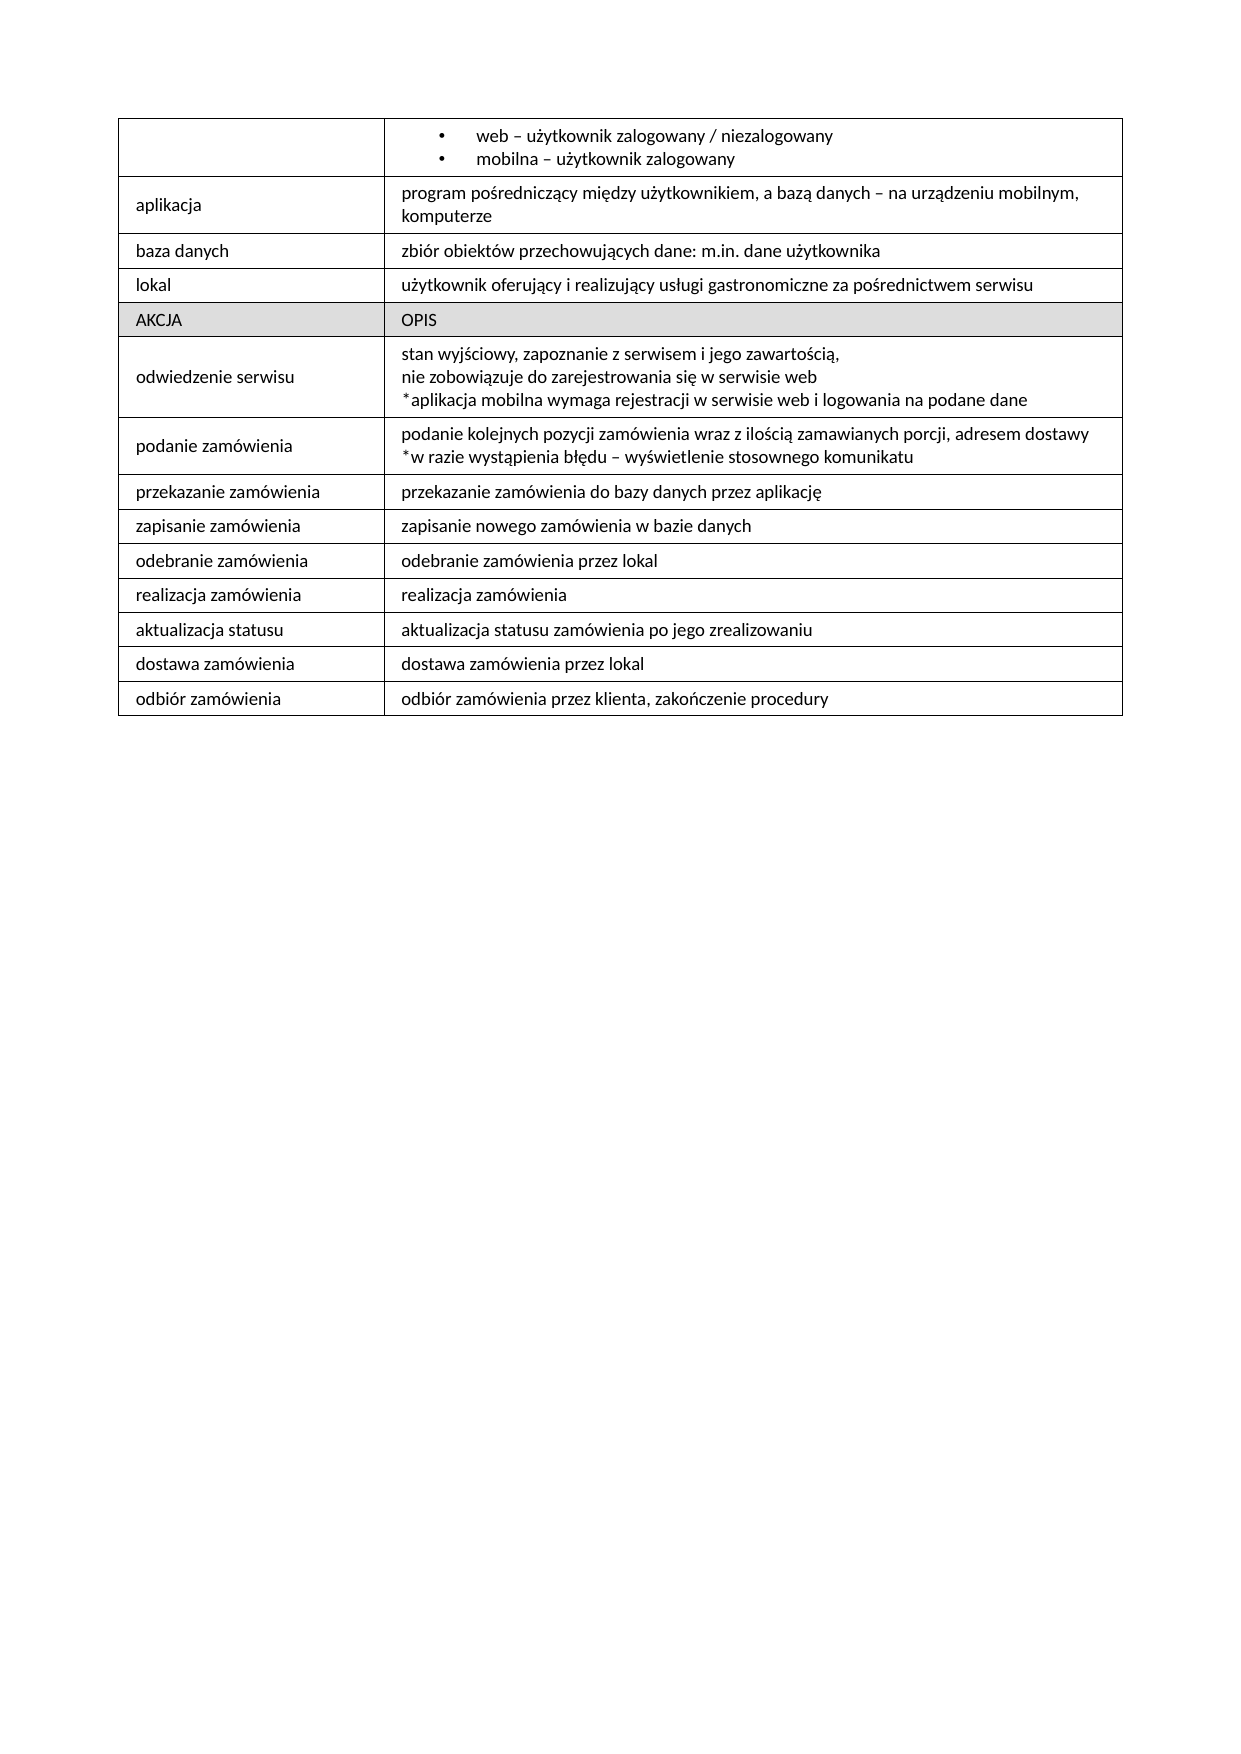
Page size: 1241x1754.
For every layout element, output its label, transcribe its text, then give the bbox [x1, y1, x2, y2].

table_cell AKCJA [119, 303, 384, 336]
table_cell odbiór zamówienia przez klienta, zakończenie procedury [385, 682, 1122, 715]
table_cell odebranie zamówienia przez lokal [385, 544, 1122, 577]
table_cell lokal [119, 269, 384, 302]
table_cell realizacja zamówienia [119, 579, 384, 612]
table_cell realizacja zamówienia [385, 579, 1122, 612]
table_cell aktualizacja statusu zamówienia po jego zrealizowaniu [385, 613, 1122, 646]
table_cell stan wyjściowy, zapoznanie z serwisem i jego zawartością, nie zobowiązuje do zarejestrowania się w serwisie web *aplikacja mobilna wymaga rejestracji w serwisie web i logowania na podane dane [385, 337, 1122, 417]
table_cell OPIS [385, 303, 1122, 336]
table_cell zapisanie zamówienia [119, 510, 384, 543]
table_cell dostawa zamówienia przez lokal [385, 647, 1122, 681]
table_cell użytkownik oferujący i realizujący usługi gastronomiczne za pośrednictwem serwisu [385, 269, 1122, 302]
table_cell odbiór zamówienia [119, 682, 384, 715]
table_cell aplikacja [119, 177, 384, 233]
table_cell zapisanie nowego zamówienia w bazie danych [385, 510, 1122, 543]
table_cell odwiedzenie serwisu [119, 337, 384, 417]
table_cell odebranie zamówienia [119, 544, 384, 577]
table_cell zbiór obiektów przechowujących dane: m.in. dane użytkownika [385, 234, 1122, 267]
table_cell baza danych [119, 234, 384, 267]
table_cell osoba składająca zamówienie za pośrednictwem aplikacj: web – użytkownik zalogowany / niezalogowany mobilna – użytkownik zalogowany [385, 119, 1122, 176]
table_cell [119, 119, 384, 176]
table_cell dostawa zamówienia [119, 647, 384, 681]
table_cell podanie kolejnych pozycji zamówienia wraz z ilością zamawianych porcji, adresem dostawy *w razie wystąpienia błędu – wyświetlenie stosownego komunikatu [385, 418, 1122, 474]
table_cell przekazanie zamówienia do bazy danych przez aplikację [385, 475, 1122, 508]
table_cell program pośredniczący między użytkownikiem, a bazą danych – na urządzeniu mobilnym, komputerze [385, 177, 1122, 233]
table_cell aktualizacja statusu [119, 613, 384, 646]
table_cell podanie zamówienia [119, 418, 384, 474]
table_cell przekazanie zamówienia [119, 475, 384, 508]
